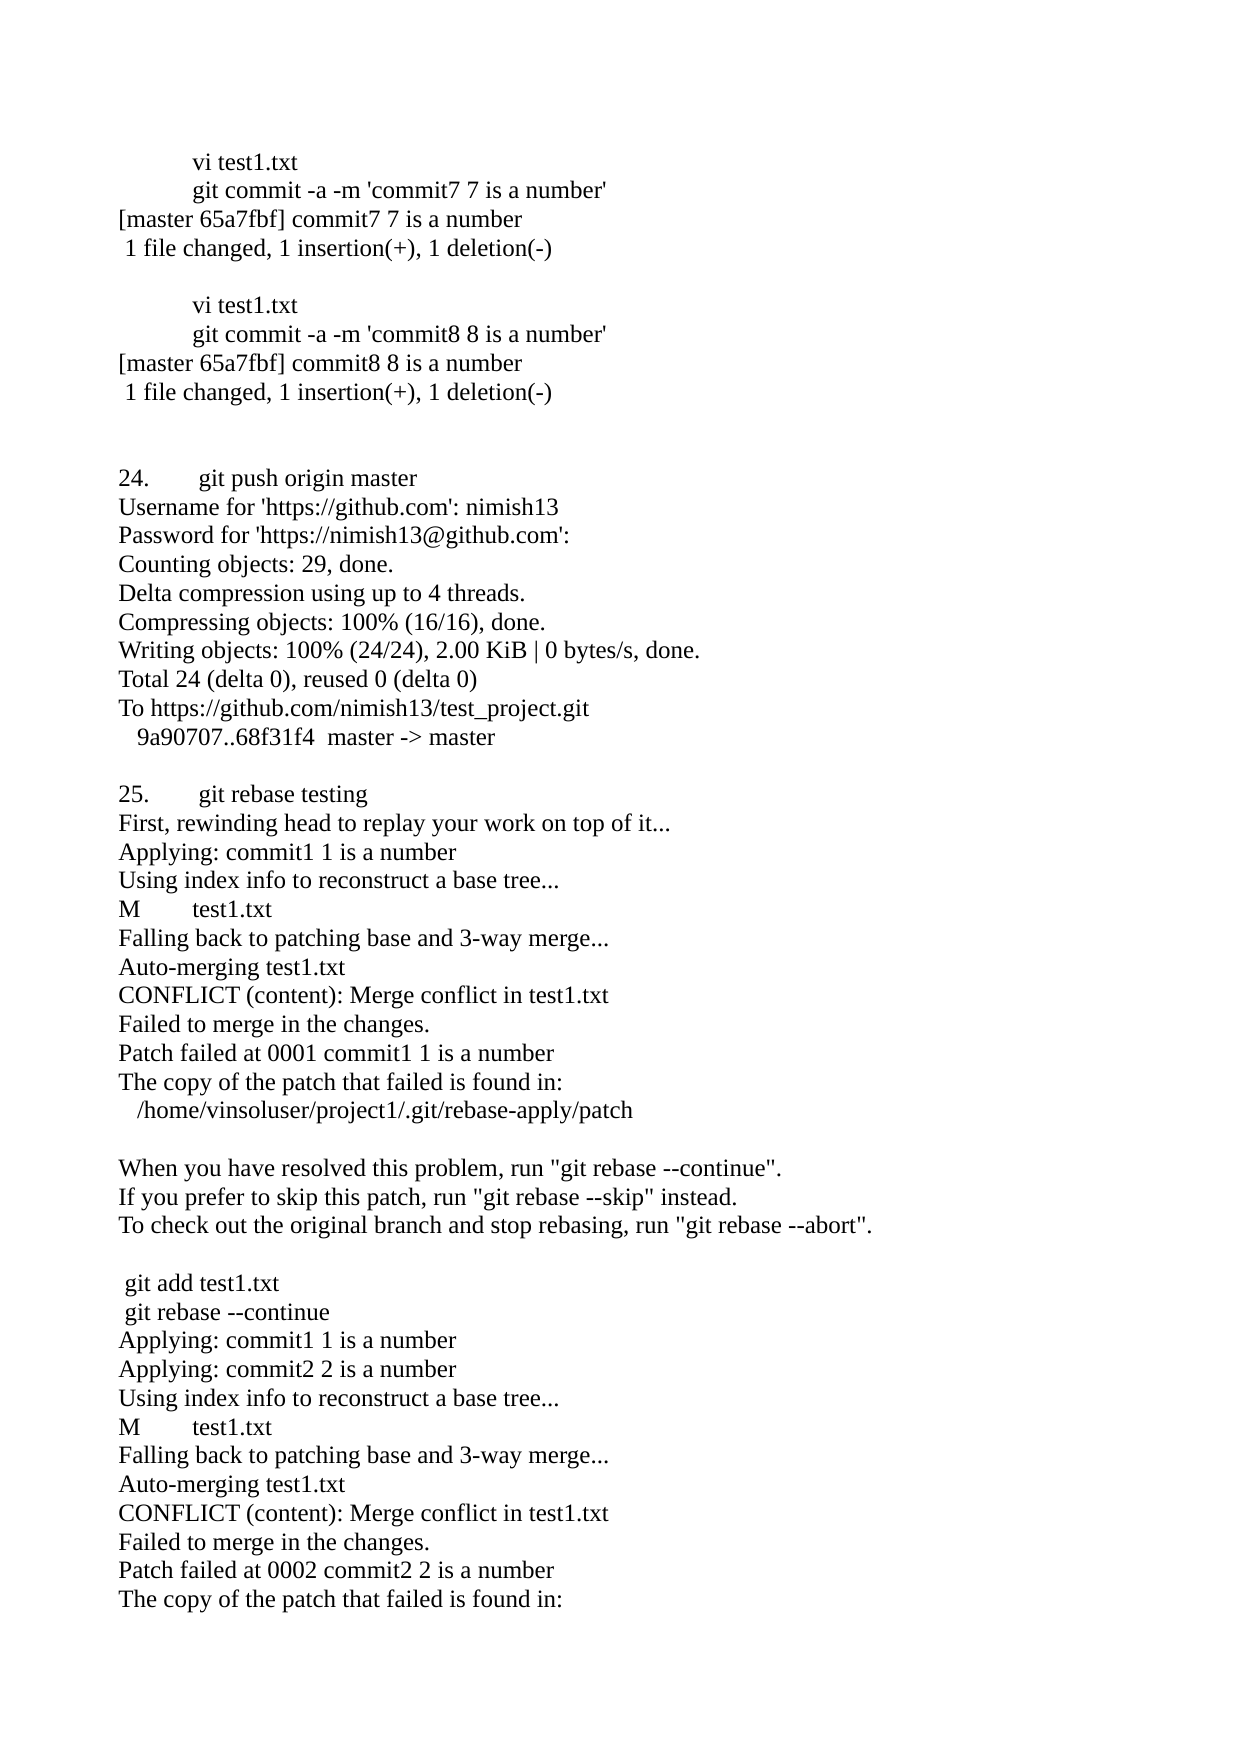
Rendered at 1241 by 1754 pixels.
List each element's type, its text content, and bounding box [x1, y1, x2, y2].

text Counting objects: 29, done. [118, 549, 1122, 578]
text Failed to merge in the changes. [118, 1527, 1122, 1556]
text When you have resolved this problem, run "git rebase --continue". [118, 1153, 1122, 1182]
text [master 65a7fbf] commit8 8 is a number [118, 348, 1122, 377]
text Username for 'https://github.com': nimish13 [118, 492, 1122, 521]
text To check out the original branch and stop rebasing, run "git rebase --abort". [118, 1211, 1122, 1239]
text vi test1.txt [118, 147, 1122, 176]
text CONFLICT (content): Merge conflict in test1.txt [118, 1498, 1122, 1527]
text If you prefer to skip this patch, run "git rebase --skip" instead. [118, 1182, 1122, 1211]
text CONFLICT (content): Merge conflict in test1.txt [118, 981, 1122, 1009]
text git commit -a -m 'commit8 8 is a number' [118, 319, 1122, 348]
text git rebase --continue [118, 1297, 1122, 1326]
text M test1.txt [118, 1412, 1122, 1441]
text Compressing objects: 100% (16/16), done. [118, 607, 1122, 636]
text To https://github.com/nimish13/test_project.git [118, 693, 1122, 722]
text 9a90707..68f31f4 master -> master [118, 722, 1122, 751]
text git add test1.txt [118, 1268, 1122, 1297]
text 1 file changed, 1 insertion(+), 1 deletion(-) [118, 233, 1122, 262]
text The copy of the patch that failed is found in: [118, 1584, 1122, 1613]
text Auto-merging test1.txt [118, 1469, 1122, 1498]
text Auto-merging test1.txt [118, 952, 1122, 981]
text 1 file changed, 1 insertion(+), 1 deletion(-) [118, 377, 1122, 406]
text Applying: commit1 1 is a number [118, 1326, 1122, 1354]
text /home/vinsoluser/project1/.git/rebase-apply/patch [118, 1096, 1122, 1124]
text Patch failed at 0002 commit2 2 is a number [118, 1556, 1122, 1584]
text [master 65a7fbf] commit7 7 is a number [118, 204, 1122, 233]
text First, rewinding head to replay your work on top of it... [118, 808, 1122, 837]
text Applying: commit2 2 is a number [118, 1354, 1122, 1383]
text Writing objects: 100% (24/24), 2.00 KiB | 0 bytes/s, done. [118, 636, 1122, 664]
text Using index info to reconstruct a base tree... [118, 866, 1122, 894]
text Failed to merge in the changes. [118, 1009, 1122, 1038]
text 25. git rebase testing [118, 779, 1122, 808]
text Using index info to reconstruct a base tree... [118, 1383, 1122, 1412]
text Falling back to patching base and 3-way merge... [118, 923, 1122, 952]
text Patch failed at 0001 commit1 1 is a number [118, 1038, 1122, 1067]
text Total 24 (delta 0), reused 0 (delta 0) [118, 664, 1122, 693]
text The copy of the patch that failed is found in: [118, 1067, 1122, 1096]
text Password for 'https://nimish13@github.com': [118, 521, 1122, 549]
text git commit -a -m 'commit7 7 is a number' [118, 176, 1122, 204]
text 24. git push origin master [118, 463, 1122, 492]
text M test1.txt [118, 894, 1122, 923]
text vi test1.txt [118, 291, 1122, 319]
text Delta compression using up to 4 threads. [118, 578, 1122, 607]
text Applying: commit1 1 is a number [118, 837, 1122, 866]
text Falling back to patching base and 3-way merge... [118, 1441, 1122, 1469]
